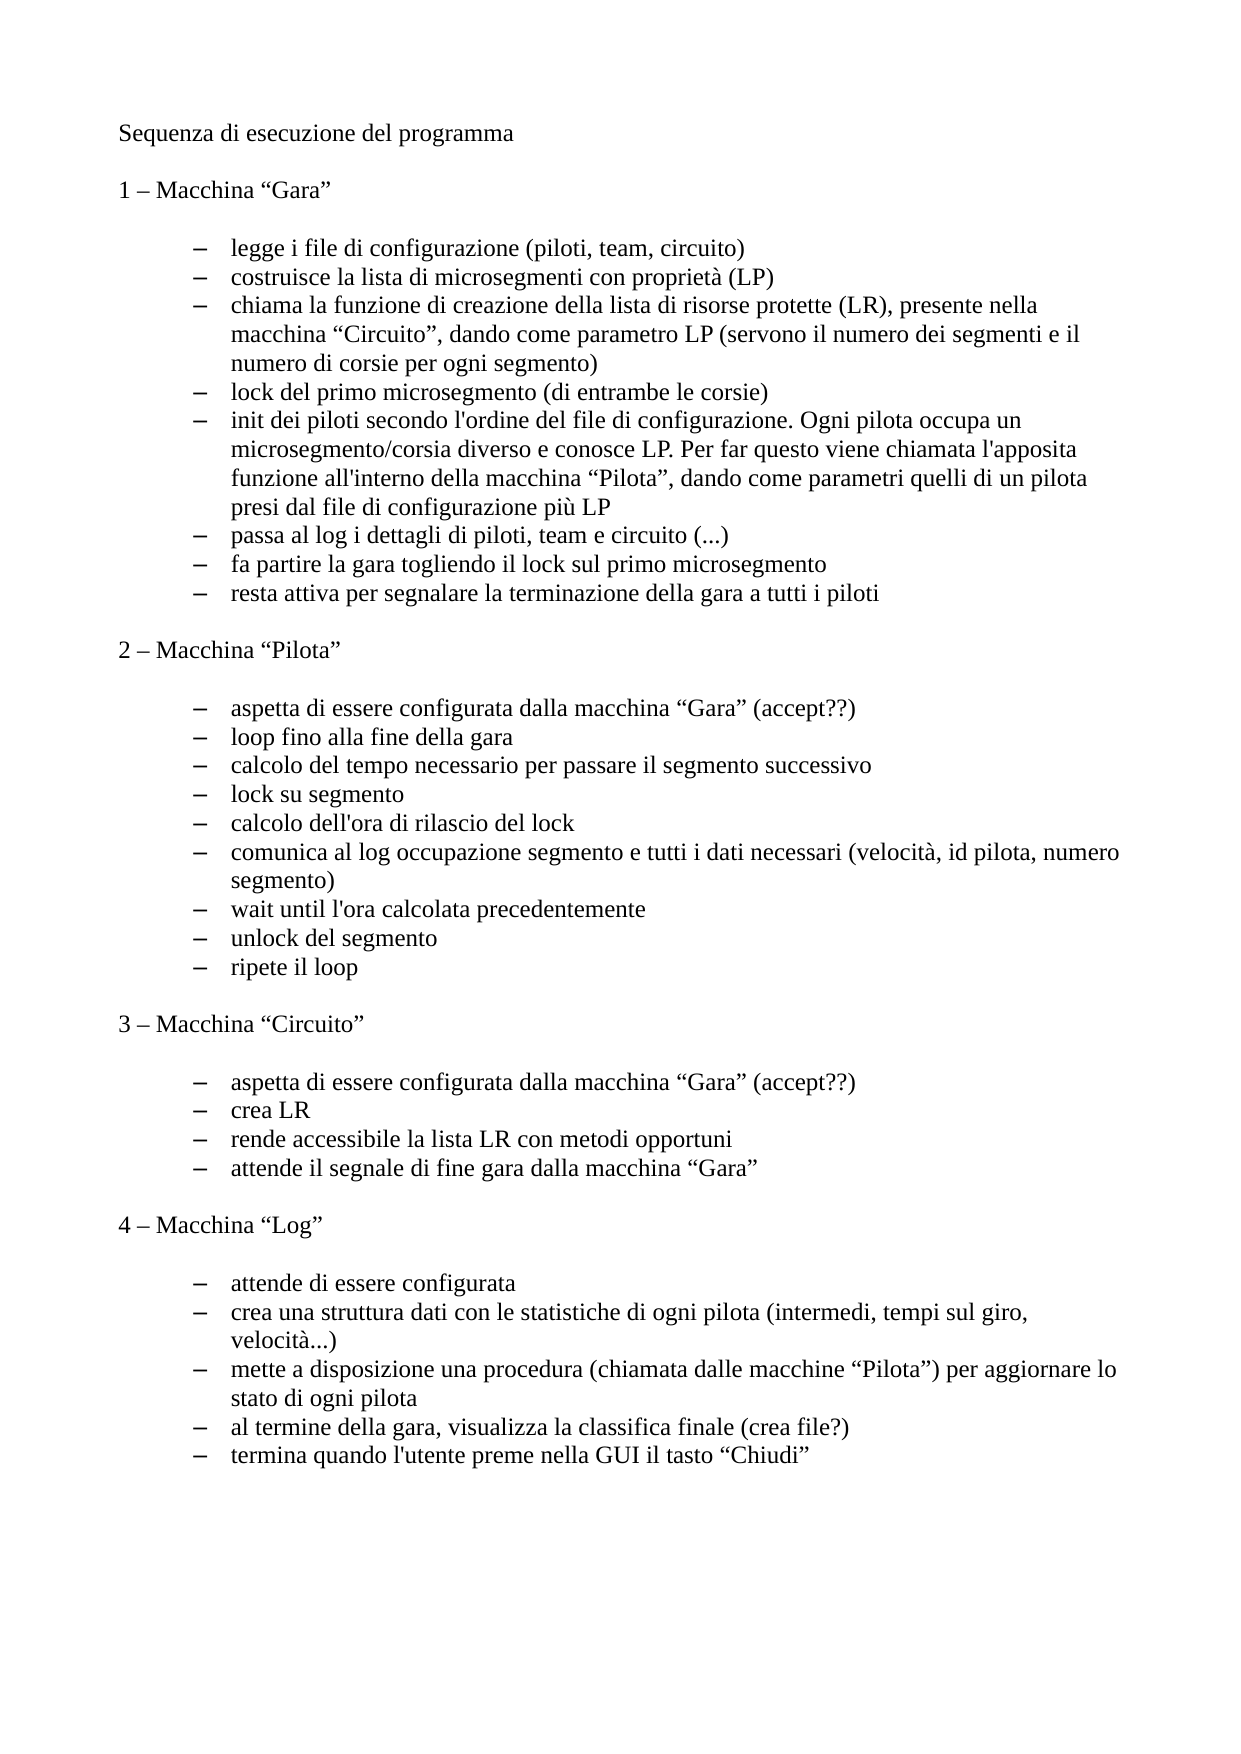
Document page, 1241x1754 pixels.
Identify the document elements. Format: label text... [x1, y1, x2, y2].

list fa partire la gara togliendo il lock sul primo microsegmento [193, 549, 1122, 578]
list resta attiva per segnalare la terminazione della gara a tutti i piloti [193, 578, 1122, 607]
text 3 – Macchina “Circuito” [118, 1009, 1122, 1038]
list attende il segnale di fine gara dalla macchina “Gara” [193, 1153, 1122, 1182]
list wait until l'ora calcolata precedentemente [193, 894, 1122, 923]
list passa al log i dettagli di piloti, team e circuito (...) [193, 521, 1122, 549]
text Sequenza di esecuzione del programma [118, 118, 1122, 147]
list ripete il loop [193, 952, 1122, 981]
list crea una struttura dati con le statistiche di ogni pilota (intermedi, tempi sul giro, velocità...) [193, 1297, 1122, 1354]
list chiama la funzione di creazione della lista di risorse protette (LR), presente nella macchina “Circuito”, dando come parametro LP (servono il numero dei segmenti e il numero di corsie per ogni segmento) [193, 291, 1122, 377]
list costruisce la lista di microsegmenti con proprietà (LP) [193, 262, 1122, 291]
text 2 – Macchina “Pilota” [118, 636, 1122, 664]
list crea LR [193, 1096, 1122, 1124]
text 1 – Macchina “Gara” [118, 176, 1122, 204]
text 4 – Macchina “Log” [118, 1211, 1122, 1239]
list legge i file di configurazione (piloti, team, circuito) [193, 233, 1122, 262]
list lock su segmento [193, 779, 1122, 808]
list mette a disposizione una procedura (chiamata dalle macchine “Pilota”) per aggiornare lo stato di ogni pilota [193, 1354, 1122, 1412]
list al termine della gara, visualizza la classifica finale (crea file?) [193, 1412, 1122, 1441]
list calcolo del tempo necessario per passare il segmento successivo [193, 751, 1122, 779]
list lock del primo microsegmento (di entrambe le corsie) [193, 377, 1122, 406]
list attende di essere configurata [193, 1268, 1122, 1297]
list unlock del segmento [193, 923, 1122, 952]
list aspetta di essere configurata dalla macchina “Gara” (accept??) [193, 1067, 1122, 1096]
list comunica al log occupazione segmento e tutti i dati necessari (velocità, id pilota, numero segmento) [193, 837, 1122, 894]
list calcolo dell'ora di rilascio del lock [193, 808, 1122, 837]
list loop fino alla fine della gara [193, 722, 1122, 751]
list rende accessibile la lista LR con metodi opportuni [193, 1124, 1122, 1153]
list termina quando l'utente preme nella GUI il tasto “Chiudi” [193, 1441, 1122, 1469]
list aspetta di essere configurata dalla macchina “Gara” (accept??) [193, 693, 1122, 722]
list init dei piloti secondo l'ordine del file di configurazione. Ogni pilota occupa un microsegmento/corsia diverso e conosce LP. Per far questo viene chiamata l'apposita funzione all'interno della macchina “Pilota”, dando come parametri quelli di un pilota presi dal file di configurazione più LP [193, 406, 1122, 521]
